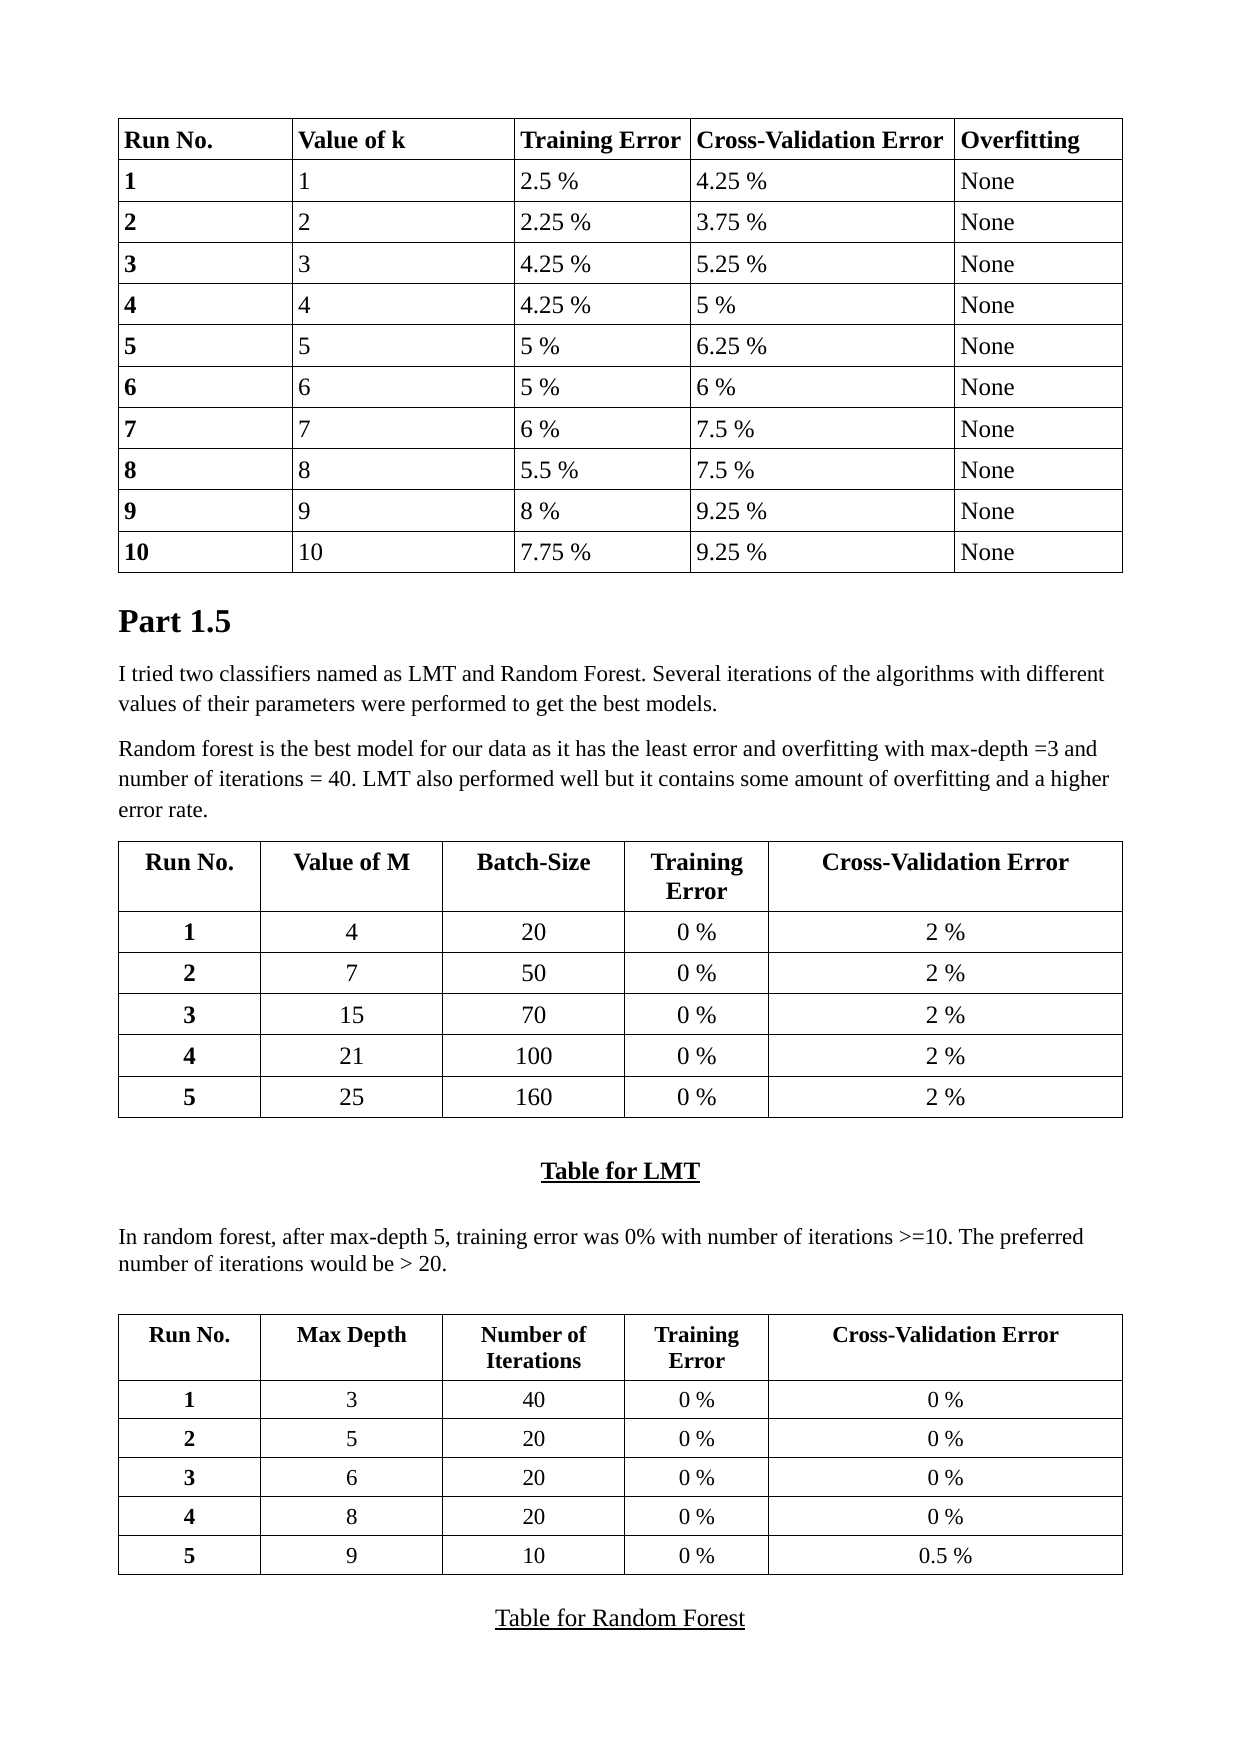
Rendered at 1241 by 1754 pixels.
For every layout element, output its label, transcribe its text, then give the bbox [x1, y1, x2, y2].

table_cell 1 [119, 912, 260, 952]
table_cell None [955, 160, 1122, 201]
table_cell 4 [119, 1035, 260, 1076]
table_cell 2 % [769, 1077, 1122, 1117]
table_cell 70 [443, 994, 624, 1034]
table_cell 20 [443, 1497, 624, 1535]
table_cell 3.75 % [691, 202, 954, 242]
table_cell 4.25 % [691, 160, 954, 201]
table_cell 6 [293, 367, 514, 407]
table_cell 2 [119, 1419, 260, 1457]
table_cell 0 % [625, 1458, 768, 1496]
table_cell 100 [443, 1035, 624, 1076]
table_cell 2 % [769, 953, 1122, 993]
table_cell 4.25 % [515, 243, 690, 283]
table_cell 9 [293, 490, 514, 531]
table_cell 1 [293, 160, 514, 201]
table_cell 7 [261, 953, 442, 993]
table_cell 0 % [625, 1497, 768, 1535]
table_header Batch-Size [443, 842, 624, 911]
table_cell 8 [119, 449, 292, 489]
table_cell 6 [261, 1458, 442, 1496]
table_cell 0 % [625, 994, 768, 1034]
table_cell 5 % [691, 284, 954, 324]
table_cell None [955, 532, 1122, 572]
table_cell 2 % [769, 994, 1122, 1034]
table_cell 0 % [625, 1419, 768, 1457]
table_cell 3 [261, 1381, 442, 1418]
text Table for Random Forest [118, 1603, 1122, 1632]
table_cell 20 [443, 912, 624, 952]
table_cell 9 [261, 1536, 442, 1574]
table_cell 5 [293, 325, 514, 366]
table_cell 20 [443, 1458, 624, 1496]
table_cell None [955, 408, 1122, 448]
table_header Run No. [119, 119, 292, 159]
table_cell 0 % [769, 1381, 1122, 1418]
table_cell 6 % [515, 408, 690, 448]
table_cell 0 % [769, 1497, 1122, 1535]
table_cell 2.5 % [515, 160, 690, 201]
table_cell 21 [261, 1035, 442, 1076]
table_header Overfitting [955, 119, 1122, 159]
table_cell 50 [443, 953, 624, 993]
text Random forest is the best model for our data as it has the least error and overfitting with max-depth =3 and number of iterations = 40. LMT also performed well but it contains some amount of overfitting and a higher error rate. [118, 735, 1122, 822]
table_cell 7.5 % [691, 449, 954, 489]
table_cell 10 [443, 1536, 624, 1574]
text I tried two classifiers named as LMT and Random Forest. Several iterations of the algorithms with different values of their parameters were performed to get the best models. [118, 660, 1122, 717]
table_cell 5 % [515, 325, 690, 366]
table_cell 40 [443, 1381, 624, 1418]
table_header Training Error [515, 119, 690, 159]
table_cell 5 [119, 1077, 260, 1117]
table_cell 5 [261, 1419, 442, 1457]
table_header Max Depth [261, 1315, 442, 1379]
table_cell 20 [443, 1419, 624, 1457]
table_cell 0 % [625, 953, 768, 993]
table_cell 1 [119, 160, 292, 201]
table_cell 5 [119, 325, 292, 366]
table_header Cross-Validation Error [691, 119, 954, 159]
table_cell 9.25 % [691, 490, 954, 531]
table_cell None [955, 449, 1122, 489]
table_cell 0 % [769, 1458, 1122, 1496]
table_cell 7.75 % [515, 532, 690, 572]
table_cell 2 % [769, 912, 1122, 952]
table_cell 2 [119, 953, 260, 993]
table_cell 7 [293, 408, 514, 448]
table_header Value of k [293, 119, 514, 159]
table_cell 4 [119, 284, 292, 324]
table_header Run No. [119, 842, 260, 911]
table_cell 8 % [515, 490, 690, 531]
table_cell None [955, 243, 1122, 283]
text In random forest, after max-depth 5, training error was 0% with number of iterations >=10. The preferred number of iterations would be > 20. [118, 1223, 1122, 1276]
table_header Training Error [625, 1315, 768, 1379]
table_cell 2 % [769, 1035, 1122, 1076]
table_cell 3 [119, 1458, 260, 1496]
table_cell 6 % [691, 367, 954, 407]
table_cell 0 % [625, 912, 768, 952]
table_cell 2.25 % [515, 202, 690, 242]
table_header Value of M [261, 842, 442, 911]
table_cell 5.25 % [691, 243, 954, 283]
table_cell 0.5 % [769, 1536, 1122, 1574]
table_cell 160 [443, 1077, 624, 1117]
table_header Training Error [625, 842, 768, 911]
table_cell None [955, 202, 1122, 242]
table_cell 0 % [625, 1381, 768, 1418]
table_cell 3 [293, 243, 514, 283]
table_cell 2 [119, 202, 292, 242]
table_cell 3 [119, 994, 260, 1034]
table_cell 4 [293, 284, 514, 324]
text Part 1.5 [118, 602, 1122, 640]
table_header Number of Iterations [443, 1315, 624, 1379]
table_cell None [955, 284, 1122, 324]
table_cell 7 [119, 408, 292, 448]
table_header Cross-Validation Error [769, 1315, 1122, 1379]
table_cell 5.5 % [515, 449, 690, 489]
table_cell 1 [119, 1381, 260, 1418]
table_cell 4.25 % [515, 284, 690, 324]
table_cell None [955, 325, 1122, 366]
table_cell None [955, 367, 1122, 407]
table_cell 6.25 % [691, 325, 954, 366]
table_cell 4 [119, 1497, 260, 1535]
table_cell 0 % [625, 1536, 768, 1574]
table_cell 4 [261, 912, 442, 952]
table_header Run No. [119, 1315, 260, 1379]
table_cell 10 [293, 532, 514, 572]
table_cell 3 [119, 243, 292, 283]
table_cell 0 % [625, 1077, 768, 1117]
table_cell 25 [261, 1077, 442, 1117]
table_cell 9.25 % [691, 532, 954, 572]
table_cell 0 % [769, 1419, 1122, 1457]
table_cell 7.5 % [691, 408, 954, 448]
table_header Cross-Validation Error [769, 842, 1122, 911]
table_cell 15 [261, 994, 442, 1034]
table_cell 10 [119, 532, 292, 572]
table_cell 5 [119, 1536, 260, 1574]
table_cell 8 [293, 449, 514, 489]
table_cell 6 [119, 367, 292, 407]
table_cell 0 % [625, 1035, 768, 1076]
table_cell 2 [293, 202, 514, 242]
table_cell 5 % [515, 367, 690, 407]
table_cell 8 [261, 1497, 442, 1535]
table_cell None [955, 490, 1122, 531]
text Table for LMT [118, 1156, 1122, 1185]
table_cell 9 [119, 490, 292, 531]
